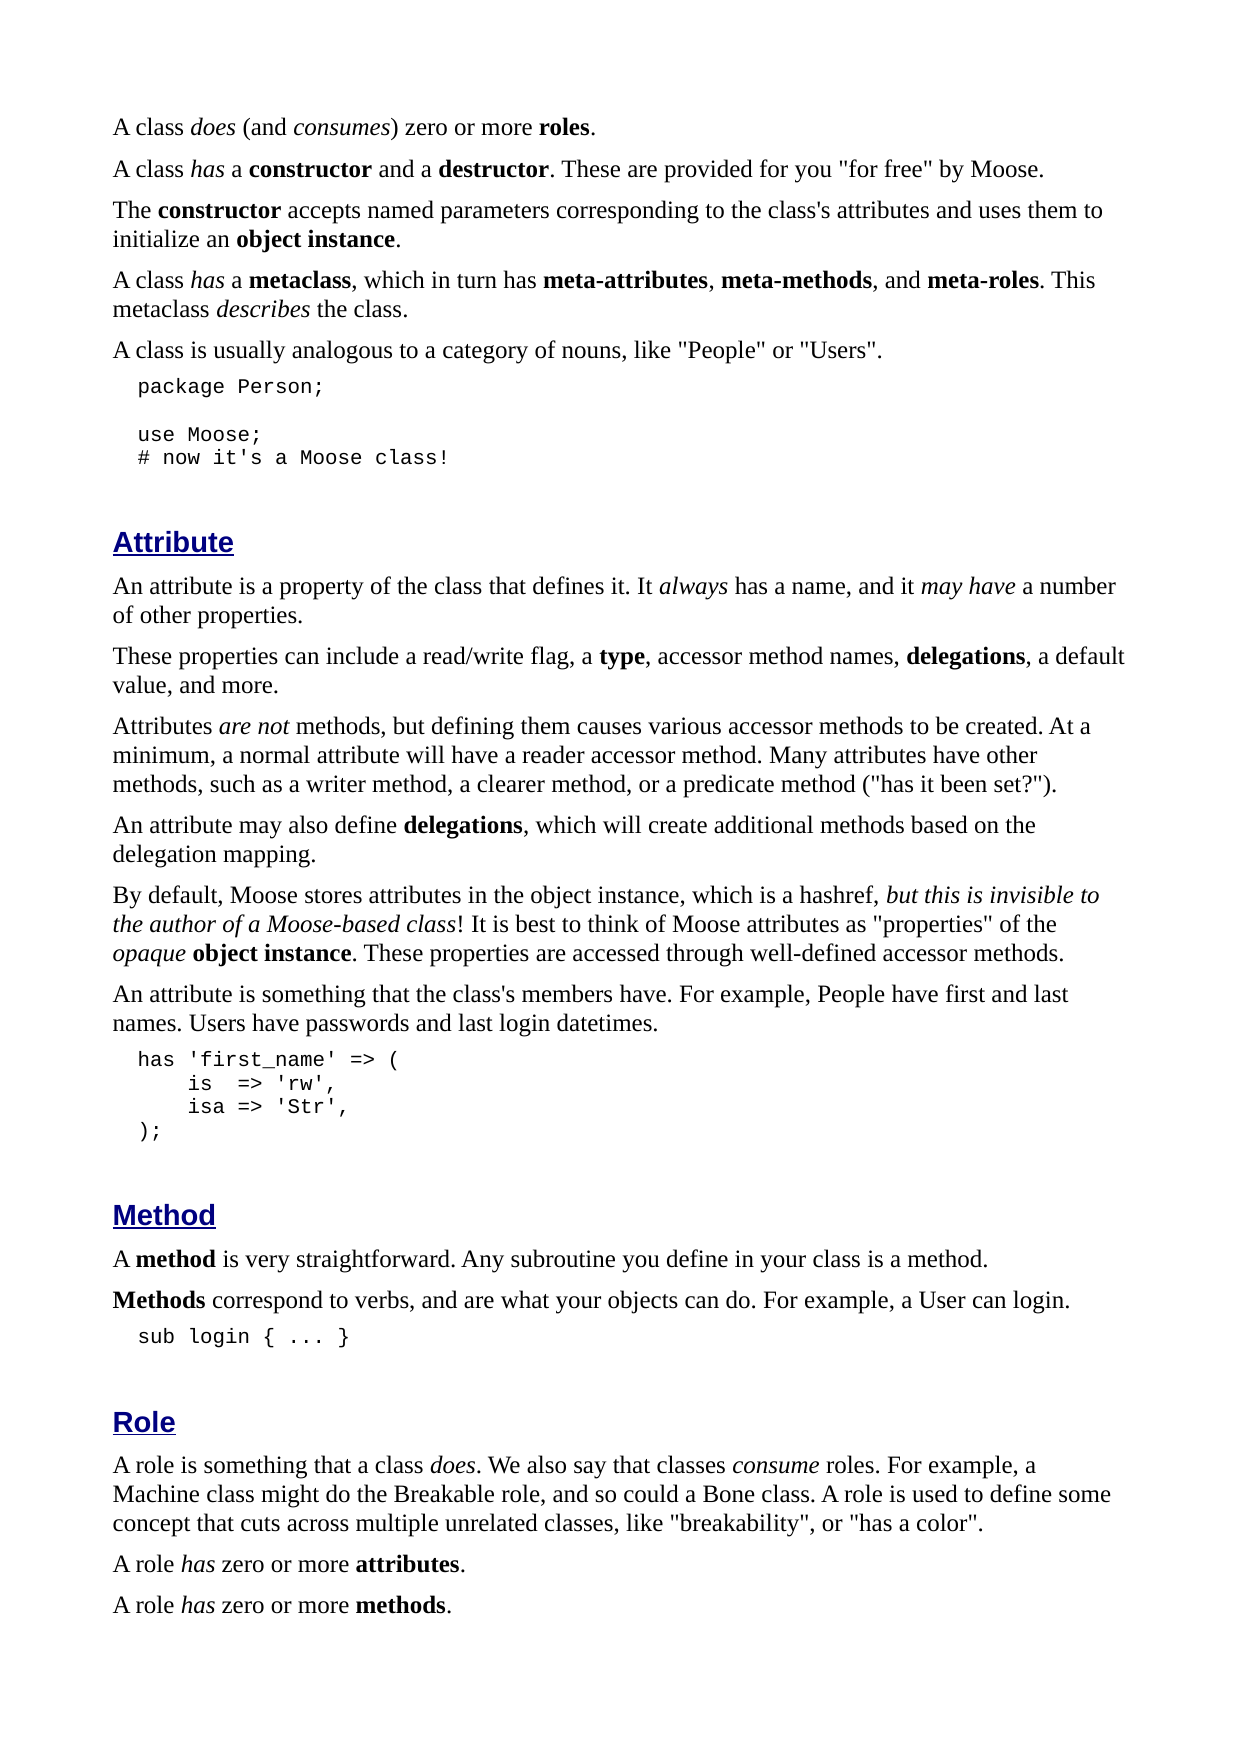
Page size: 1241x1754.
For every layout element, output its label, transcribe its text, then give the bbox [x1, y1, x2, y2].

text Attributes are not methods, but defining them causes various accessor methods to be created. At a minimum, a normal attribute will have a reader accessor method. Many attributes have other methods, such as a writer method, a clearer method, or a predicate method ("has it been set?"). [112, 711, 1128, 798]
text is => 'rw', [112, 1072, 1128, 1096]
text isa => 'Str', [112, 1096, 1128, 1120]
text A role has zero or more attributes. [112, 1549, 1128, 1578]
text A role is something that a class does. We also say that classes consume roles. For example, a Machine class might do the Breakable role, and so could a Bone class. A role is used to define some concept that cuts across multiple unrelated classes, like "breakability", or "has a color". [112, 1451, 1128, 1537]
text An attribute is something that the class's members have. For example, People have first and last names. Users have passwords and last login datetimes. [112, 979, 1128, 1036]
text A class has a metaclass, which in turn has meta-attributes, meta-methods, and meta-roles. This metaclass describes the class. [112, 265, 1128, 322]
text A class has a constructor and a destructor. These are provided for you "for free" by Moose. [112, 154, 1128, 182]
text By default, Moose stores attributes in the object instance, which is a hashref, but this is invisible to the author of a Moose-based class! It is best to think of Moose attributes as "properties" of the opaque object instance. These properties are accessed through well-defined accessor methods. [112, 880, 1128, 966]
subtitle Attribute [112, 525, 1128, 559]
subtitle Role [112, 1404, 1128, 1438]
text These properties can include a read/write flag, a type, accessor method names, delegations, a default value, and more. [112, 641, 1128, 699]
text use Moose; [112, 423, 1128, 447]
text An attribute may also define delegations, which will create additional methods based on the delegation mapping. [112, 810, 1128, 868]
text package Person; [112, 376, 1128, 400]
subtitle Method [112, 1198, 1128, 1231]
text A role has zero or more methods. [112, 1591, 1128, 1619]
text A class is usually analogous to a category of nouns, like "People" or "Users". [112, 335, 1128, 364]
text # now it's a Moose class! [112, 447, 1128, 471]
text sub login { ... } [112, 1326, 1128, 1350]
text An attribute is a property of the class that defines it. It always has a name, and it may have a number of other properties. [112, 571, 1128, 629]
text A class does (and consumes) zero or more roles. [112, 112, 1128, 141]
text Methods correspond to verbs, and are what your objects can do. For example, a User can login. [112, 1285, 1128, 1314]
text A method is very straightforward. Any subroutine you define in your class is a method. [112, 1244, 1128, 1273]
text The constructor accepts named parameters corresponding to the class's attributes and uses them to initialize an object instance. [112, 195, 1128, 252]
text ); [112, 1120, 1128, 1143]
text has 'first_name' => ( [112, 1049, 1128, 1072]
